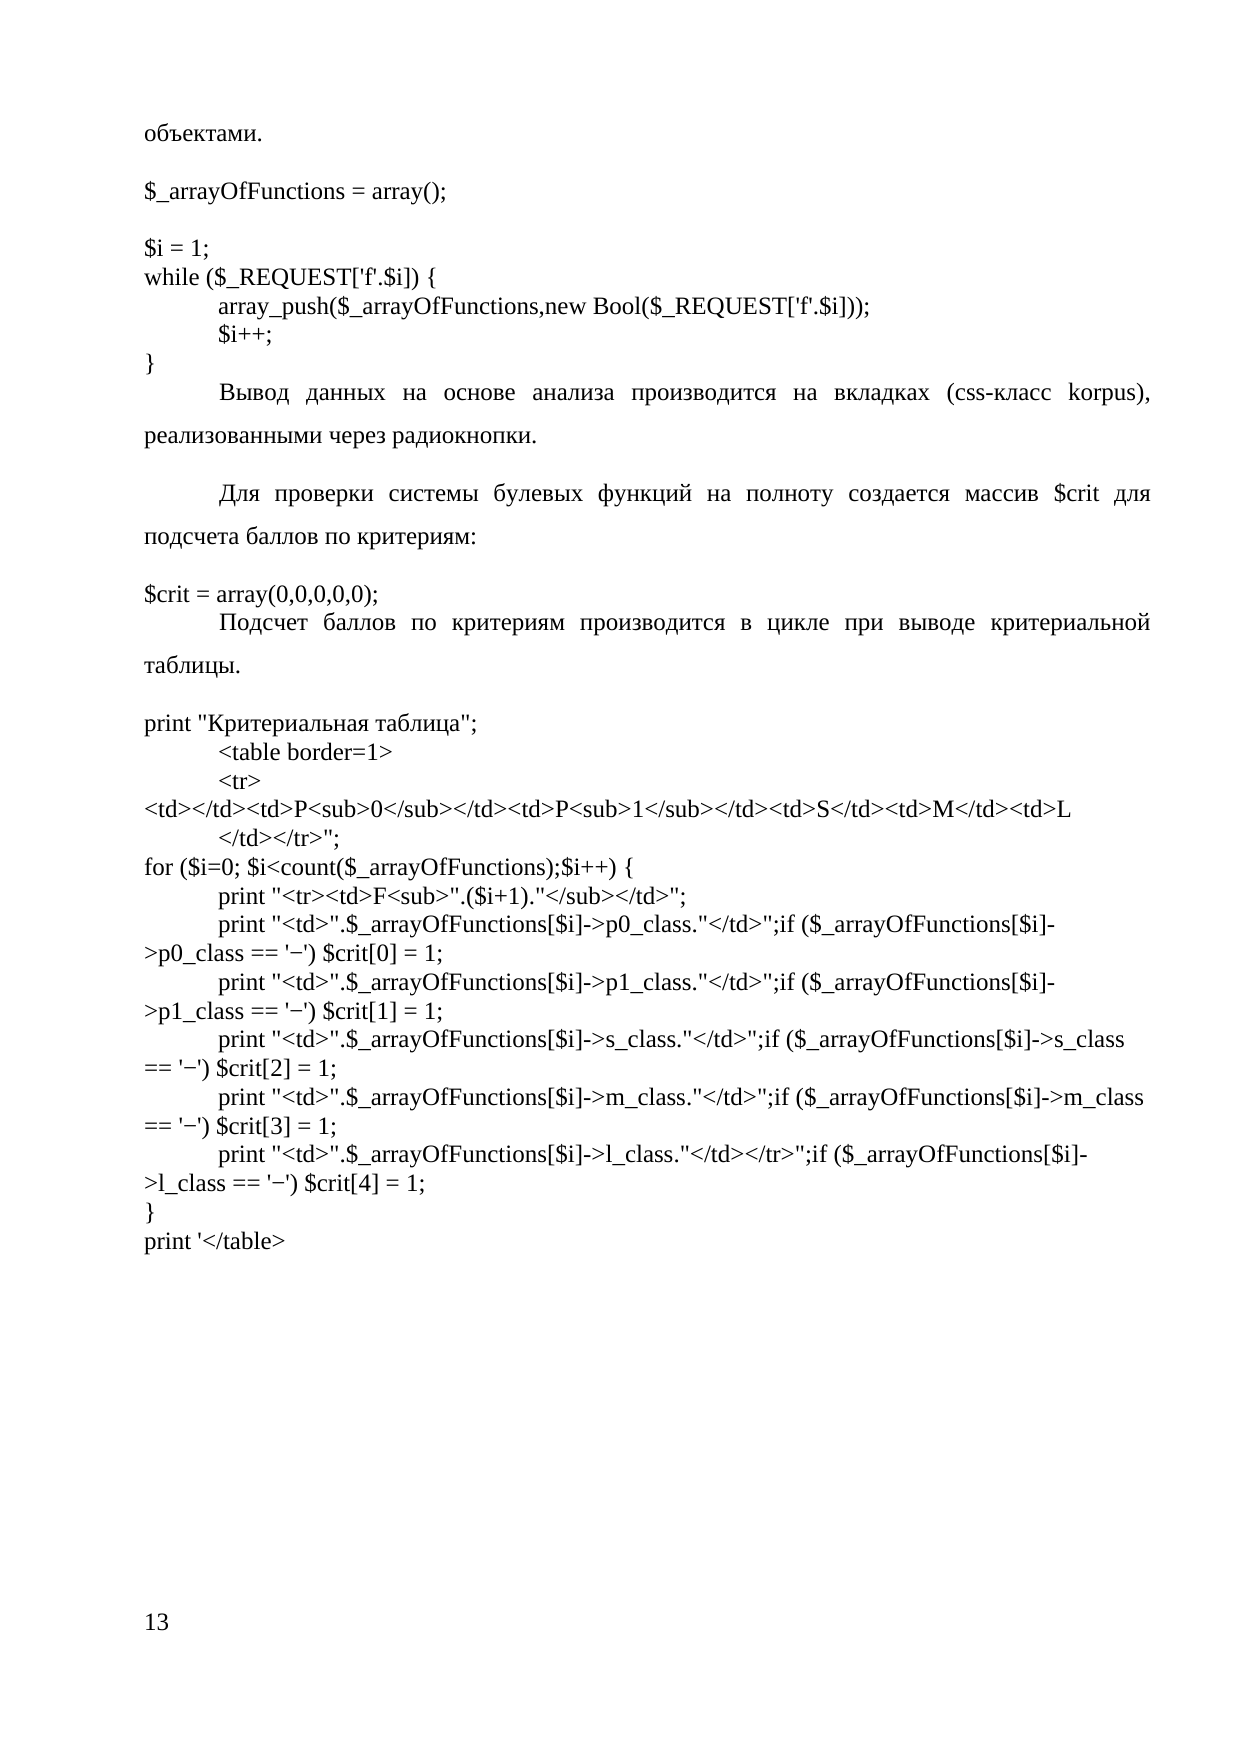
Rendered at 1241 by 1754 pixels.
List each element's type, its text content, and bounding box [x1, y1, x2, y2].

text } [144, 348, 1152, 377]
text print "<tr><td>F<sub>".($i+1)."</sub></td>"; [144, 881, 1152, 909]
text Для проверки системы булевых функций на полноту создается массив $crit для подсчета баллов по критериям: [144, 478, 1152, 550]
text print "<td>".$_arrayOfFunctions[$i]->l_class."</td></tr>";if ($_arrayOfFunctions[$i]->l_class == '−') $crit[4] = 1; [144, 1139, 1152, 1197]
text for ($i=0; $i<count($_arrayOfFunctions);$i++) { [144, 852, 1152, 881]
text объектами. [144, 118, 1152, 147]
text <table border=1> [144, 737, 1152, 766]
text <td></td><td>P<sub>0</sub></td><td>P<sub>1</sub></td><td>S</td><td>M</td><td>L </td></tr>"; [144, 794, 1152, 852]
text print "<td>".$_arrayOfFunctions[$i]->p0_class."</td>";if ($_arrayOfFunctions[$i]->p0_class == '−') $crit[0] = 1; [144, 909, 1152, 967]
text print "<td>".$_arrayOfFunctions[$i]->s_class."</td>";if ($_arrayOfFunctions[$i]->s_class == '−') $crit[2] = 1; [144, 1024, 1152, 1082]
text print "<td>".$_arrayOfFunctions[$i]->m_class."</td>";if ($_arrayOfFunctions[$i]->m_class == '−') $crit[3] = 1; [144, 1082, 1152, 1139]
text $i++; [144, 319, 1152, 348]
text } [144, 1197, 1152, 1226]
text $_arrayOfFunctions = array(); [144, 176, 1152, 204]
text <tr> [144, 766, 1152, 794]
text $i = 1; [144, 233, 1152, 262]
text print "Критериальная таблица"; [144, 708, 1152, 737]
text while ($_REQUEST['f'.$i]) { [144, 262, 1152, 291]
text $crit = array(0,0,0,0,0); [144, 579, 1152, 607]
text Вывод данных на основе анализа производится на вкладках (css-класс korpus), реализованными через радиокнопки. [144, 377, 1152, 449]
text array_push($_arrayOfFunctions,new Bool($_REQUEST['f'.$i])); [144, 291, 1152, 319]
text print '</table> [144, 1226, 1152, 1254]
text Подсчет баллов по критериям производится в цикле при выводе критериальной таблицы. [144, 607, 1152, 679]
text print "<td>".$_arrayOfFunctions[$i]->p1_class."</td>";if ($_arrayOfFunctions[$i]->p1_class == '−') $crit[1] = 1; [144, 967, 1152, 1024]
